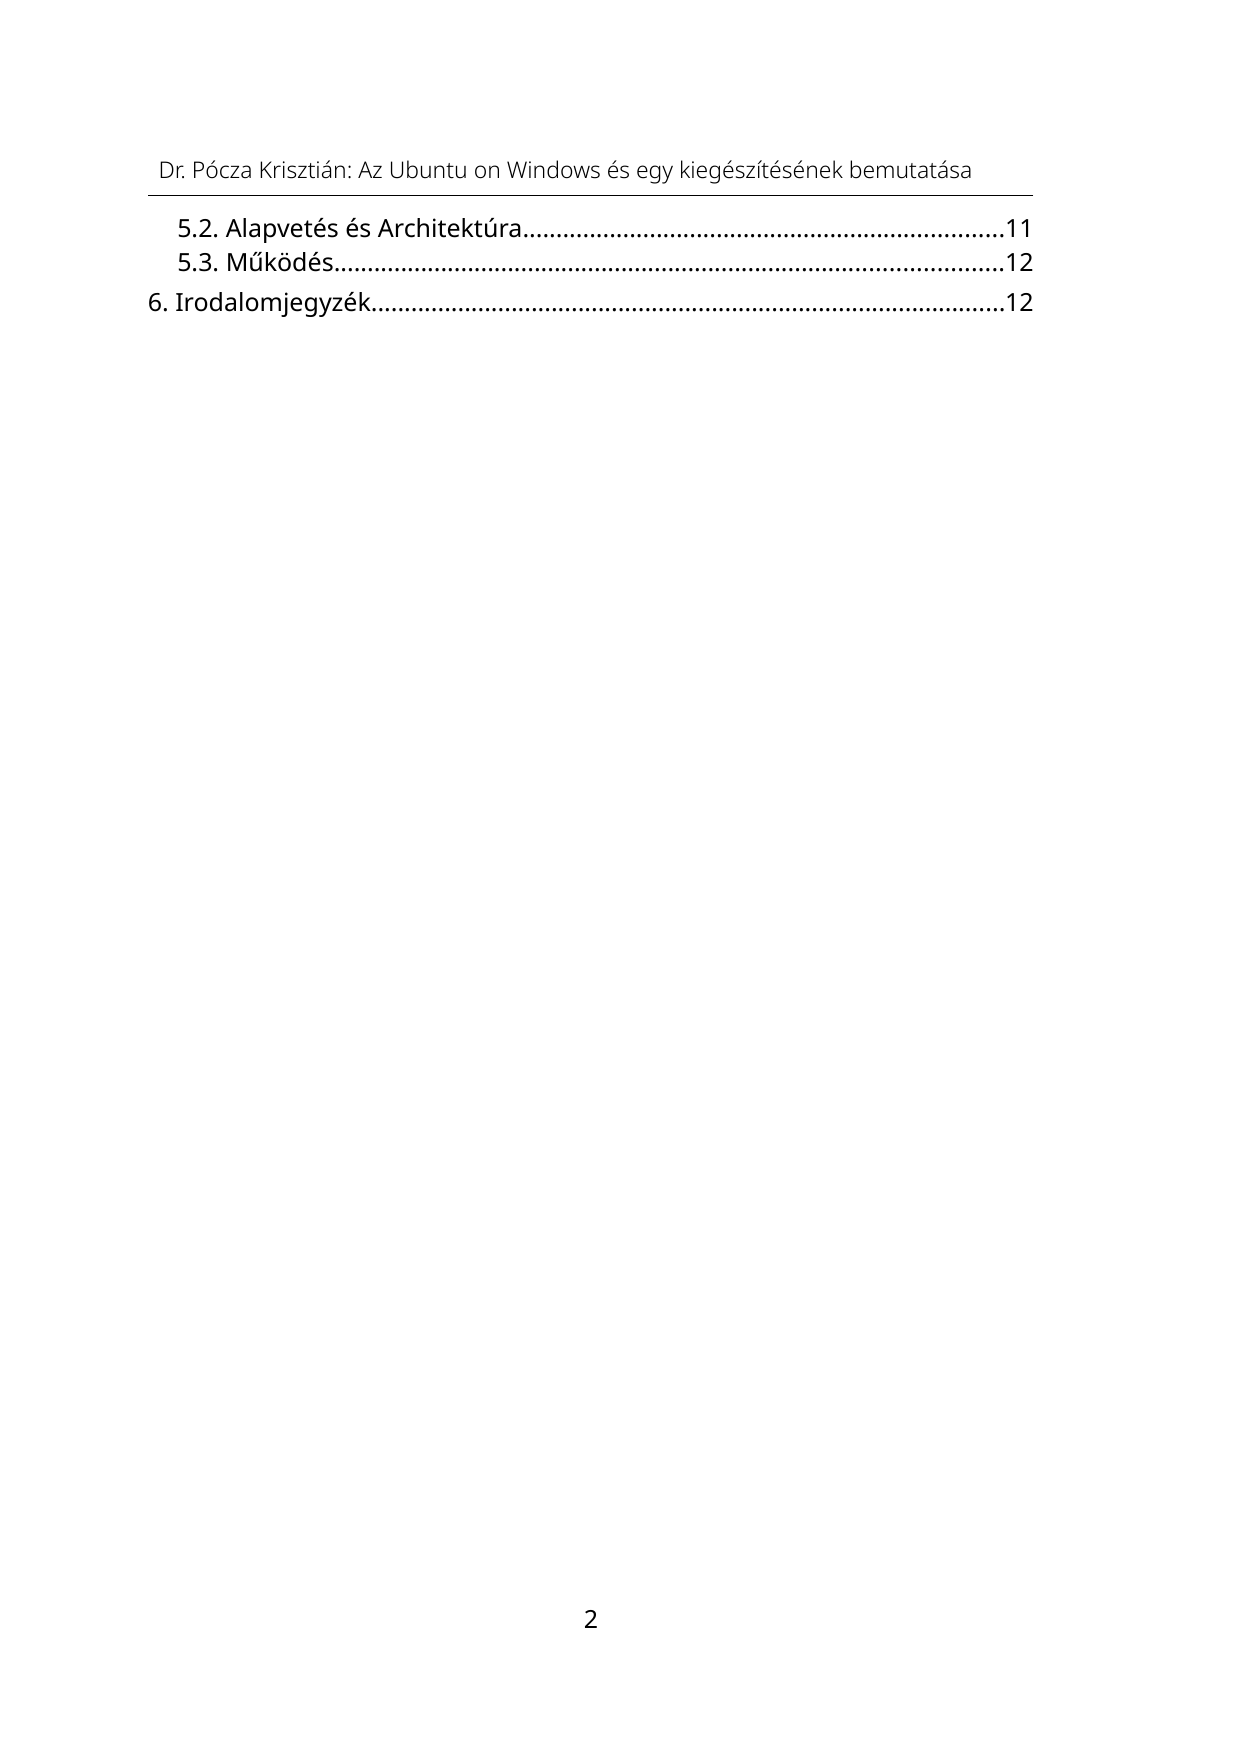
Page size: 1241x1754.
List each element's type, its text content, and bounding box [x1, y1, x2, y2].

text 6.‍ Irodalomjegyzék 12 [148, 285, 1033, 319]
text 5.2.‍ Alapvetés és Architektúra 11 [177, 210, 1033, 244]
text 5.3.‍ Működés 12 [177, 244, 1033, 278]
